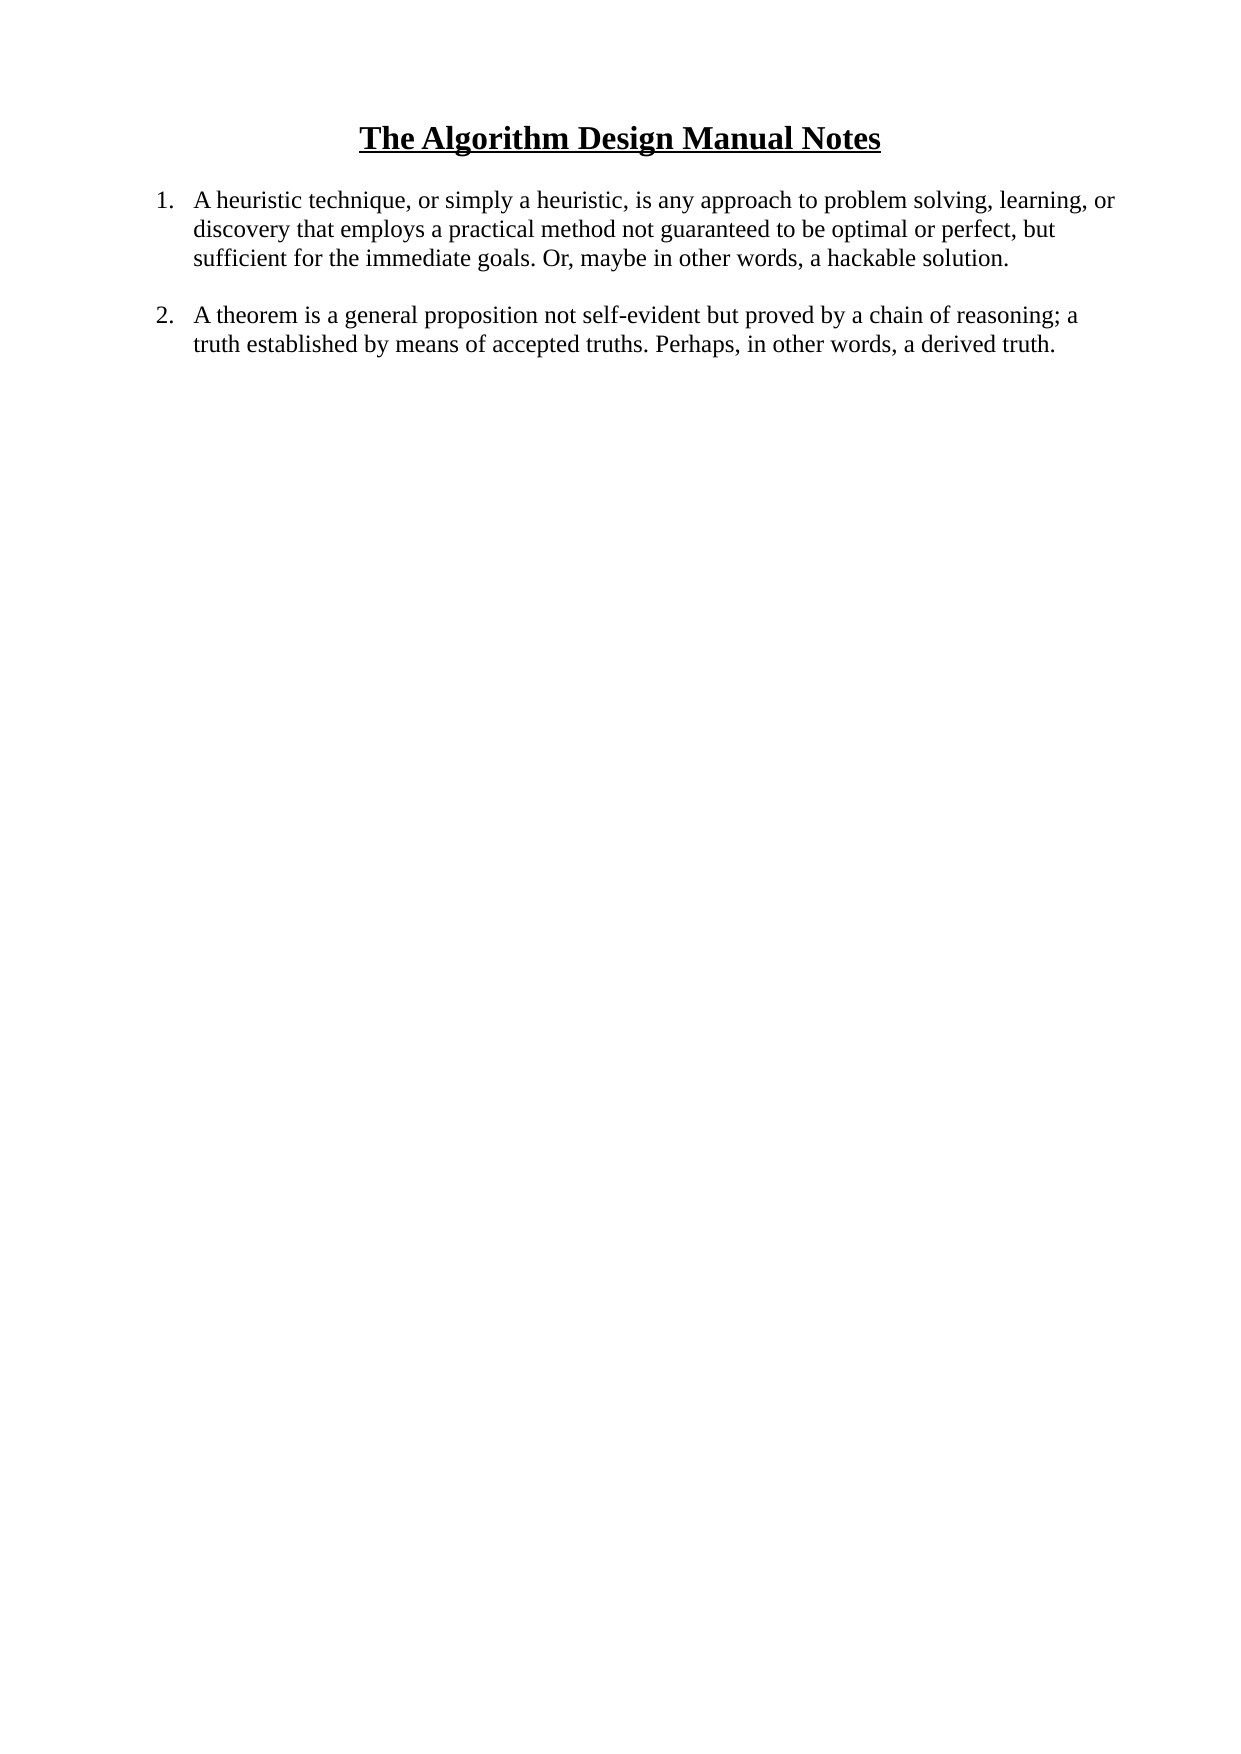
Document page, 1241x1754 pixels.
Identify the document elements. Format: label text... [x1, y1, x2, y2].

list A theorem is a general proposition not self-evident but proved by a chain of reasoning; a truth established by means of accepted truths. Perhaps, in other words, a derived truth. [156, 300, 1122, 358]
list A heuristic technique, or simply a heuristic, is any approach to problem solving, learning, or discovery that employs a practical method not guaranteed to be optimal or perfect, but sufficient for the immediate goals. Or, maybe in other words, a hackable solution. [156, 185, 1122, 271]
text The Algorithm Design Manual Notes [118, 118, 1122, 156]
